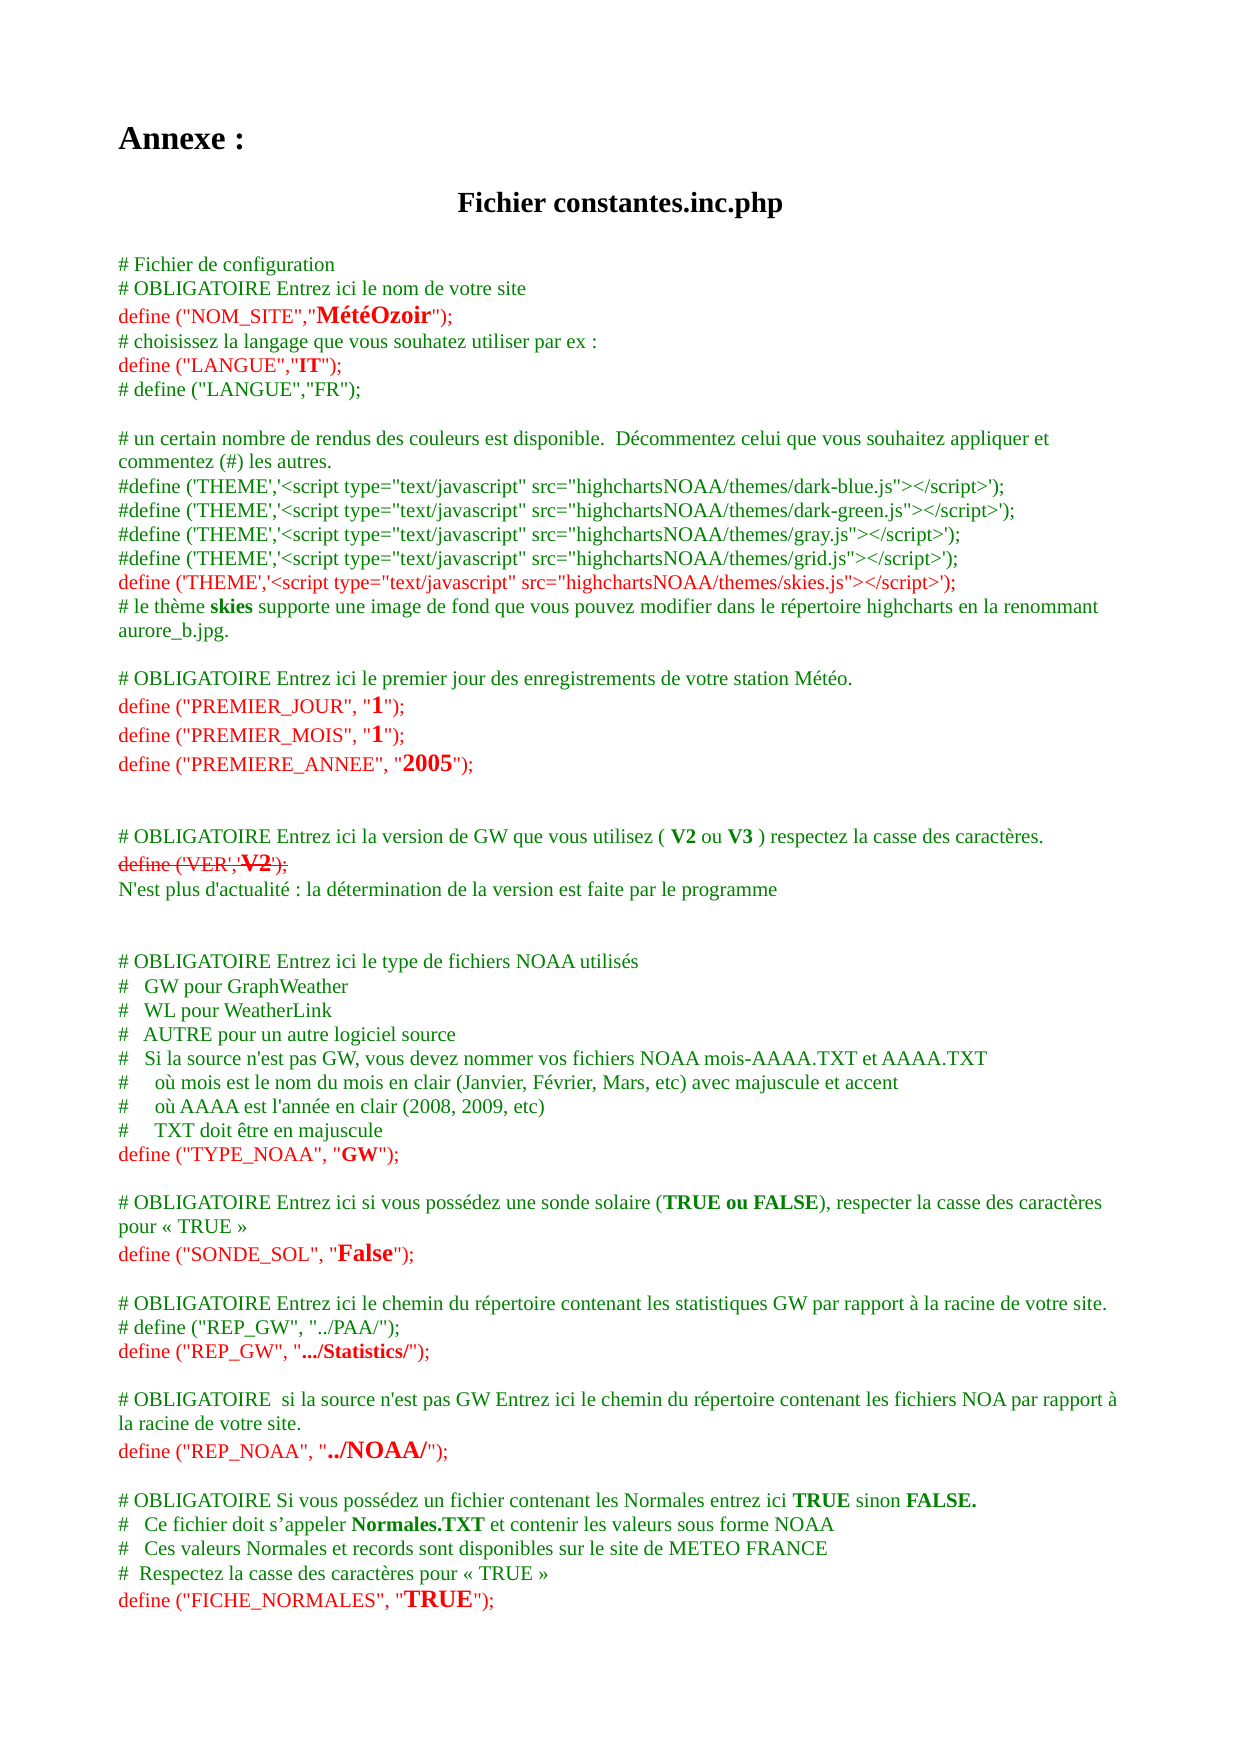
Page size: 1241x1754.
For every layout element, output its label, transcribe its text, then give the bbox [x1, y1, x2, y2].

text define ('VER','V2'); [118, 848, 1122, 877]
text define ("PREMIER_MOIS", "1"); [118, 719, 1122, 748]
text define ("PREMIERE_ANNEE", "2005"); [118, 748, 1122, 776]
text # OBLIGATOIRE Entrez ici si vous possédez une sonde solaire (TRUE ou FALSE), respecter la casse des caractères pour « TRUE » [118, 1190, 1122, 1238]
text # define ("LANGUE","FR"); [118, 377, 1122, 401]
text # OBLIGATOIRE Entrez ici le nom de votre site [118, 276, 1122, 300]
text # OBLIGATOIRE Si vous possédez un fichier contenant les Normales entrez ici TRUE sinon FALSE. [118, 1488, 1122, 1512]
text define ("LANGUE","IT"); [118, 353, 1122, 377]
text # OBLIGATOIRE Entrez ici le chemin du répertoire contenant les statistiques GW par rapport à la racine de votre site. [118, 1291, 1122, 1315]
text #define ('THEME','<script type="text/javascript" src="highchartsNOAA/themes/dark-blue.js"></script>'); [118, 473, 1122, 498]
text # Si la source n'est pas GW, vous devez nommer vos fichiers NOAA mois-AAAA.TXT et AAAA.TXT [118, 1046, 1122, 1070]
text define ('THEME','<script type="text/javascript" src="highchartsNOAA/themes/skies.js"></script>'); [118, 570, 1122, 594]
text # WL pour WeatherLink [118, 998, 1122, 1022]
text # Ces valeurs Normales et records sont disponibles sur le site de METEO FRANCE [118, 1536, 1122, 1560]
text # OBLIGATOIRE Entrez ici la version de GW que vous utilisez ( V2 ou V3 ) respectez la casse des caractères. [118, 824, 1122, 848]
text #define ('THEME','<script type="text/javascript" src="highchartsNOAA/themes/gray.js"></script>'); [118, 522, 1122, 546]
text define ("TYPE_NOAA", "GW"); [118, 1142, 1122, 1166]
text # le thème skies supporte une image de fond que vous pouvez modifier dans le répertoire highcharts en la renommant aurore_b.jpg. [118, 594, 1122, 642]
text # OBLIGATOIRE Entrez ici le type de fichiers NOAA utilisés [118, 949, 1122, 973]
text # un certain nombre de rendus des couleurs est disponible. Décommentez celui que vous souhaitez appliquer et commentez (#) les autres. [118, 425, 1122, 473]
text # GW pour GraphWeather [118, 973, 1122, 998]
text define ("REP_NOAA", "../NOAA/"); [118, 1435, 1122, 1464]
text # Ce fichier doit s’appeler Normales.TXT et contenir les valeurs sous forme NOAA [118, 1512, 1122, 1536]
text # où AAAA est l'année en clair (2008, 2009, etc) [118, 1094, 1122, 1118]
text # Fichier de configuration [118, 252, 1122, 276]
text # AUTRE pour un autre logiciel source [118, 1022, 1122, 1046]
text define ("REP_GW", ".../Statistics/"); [118, 1339, 1122, 1363]
text # choisissez la langage que vous souhatez utiliser par ex : [118, 329, 1122, 353]
text # OBLIGATOIRE si la source n'est pas GW Entrez ici le chemin du répertoire contenant les fichiers NOA par rapport à la racine de votre site. [118, 1387, 1122, 1435]
text # Respectez la casse des caractères pour « TRUE » [118, 1560, 1122, 1584]
text Fichier constantes.inc.php [118, 185, 1122, 219]
text Annexe : [118, 118, 1122, 156]
text # où mois est le nom du mois en clair (Janvier, Février, Mars, etc) avec majuscule et accent [118, 1070, 1122, 1094]
text # define ("REP_GW", "../PAA/"); [118, 1315, 1122, 1339]
text # TXT doit être en majuscule [118, 1118, 1122, 1142]
text define ("PREMIER_JOUR", "1"); [118, 690, 1122, 719]
text # OBLIGATOIRE Entrez ici le premier jour des enregistrements de votre station Météo. [118, 666, 1122, 690]
text define ("SONDE_SOL", "False"); [118, 1238, 1122, 1267]
text define ("FICHE_NORMALES", "TRUE"); [118, 1584, 1122, 1613]
text define ("NOM_SITE","MétéOzoir"); [118, 300, 1122, 329]
text #define ('THEME','<script type="text/javascript" src="highchartsNOAA/themes/grid.js"></script>'); [118, 546, 1122, 570]
text N'est plus d'actualité : la détermination de la version est faite par le programme [118, 877, 1122, 901]
text #define ('THEME','<script type="text/javascript" src="highchartsNOAA/themes/dark-green.js"></script>'); [118, 498, 1122, 522]
